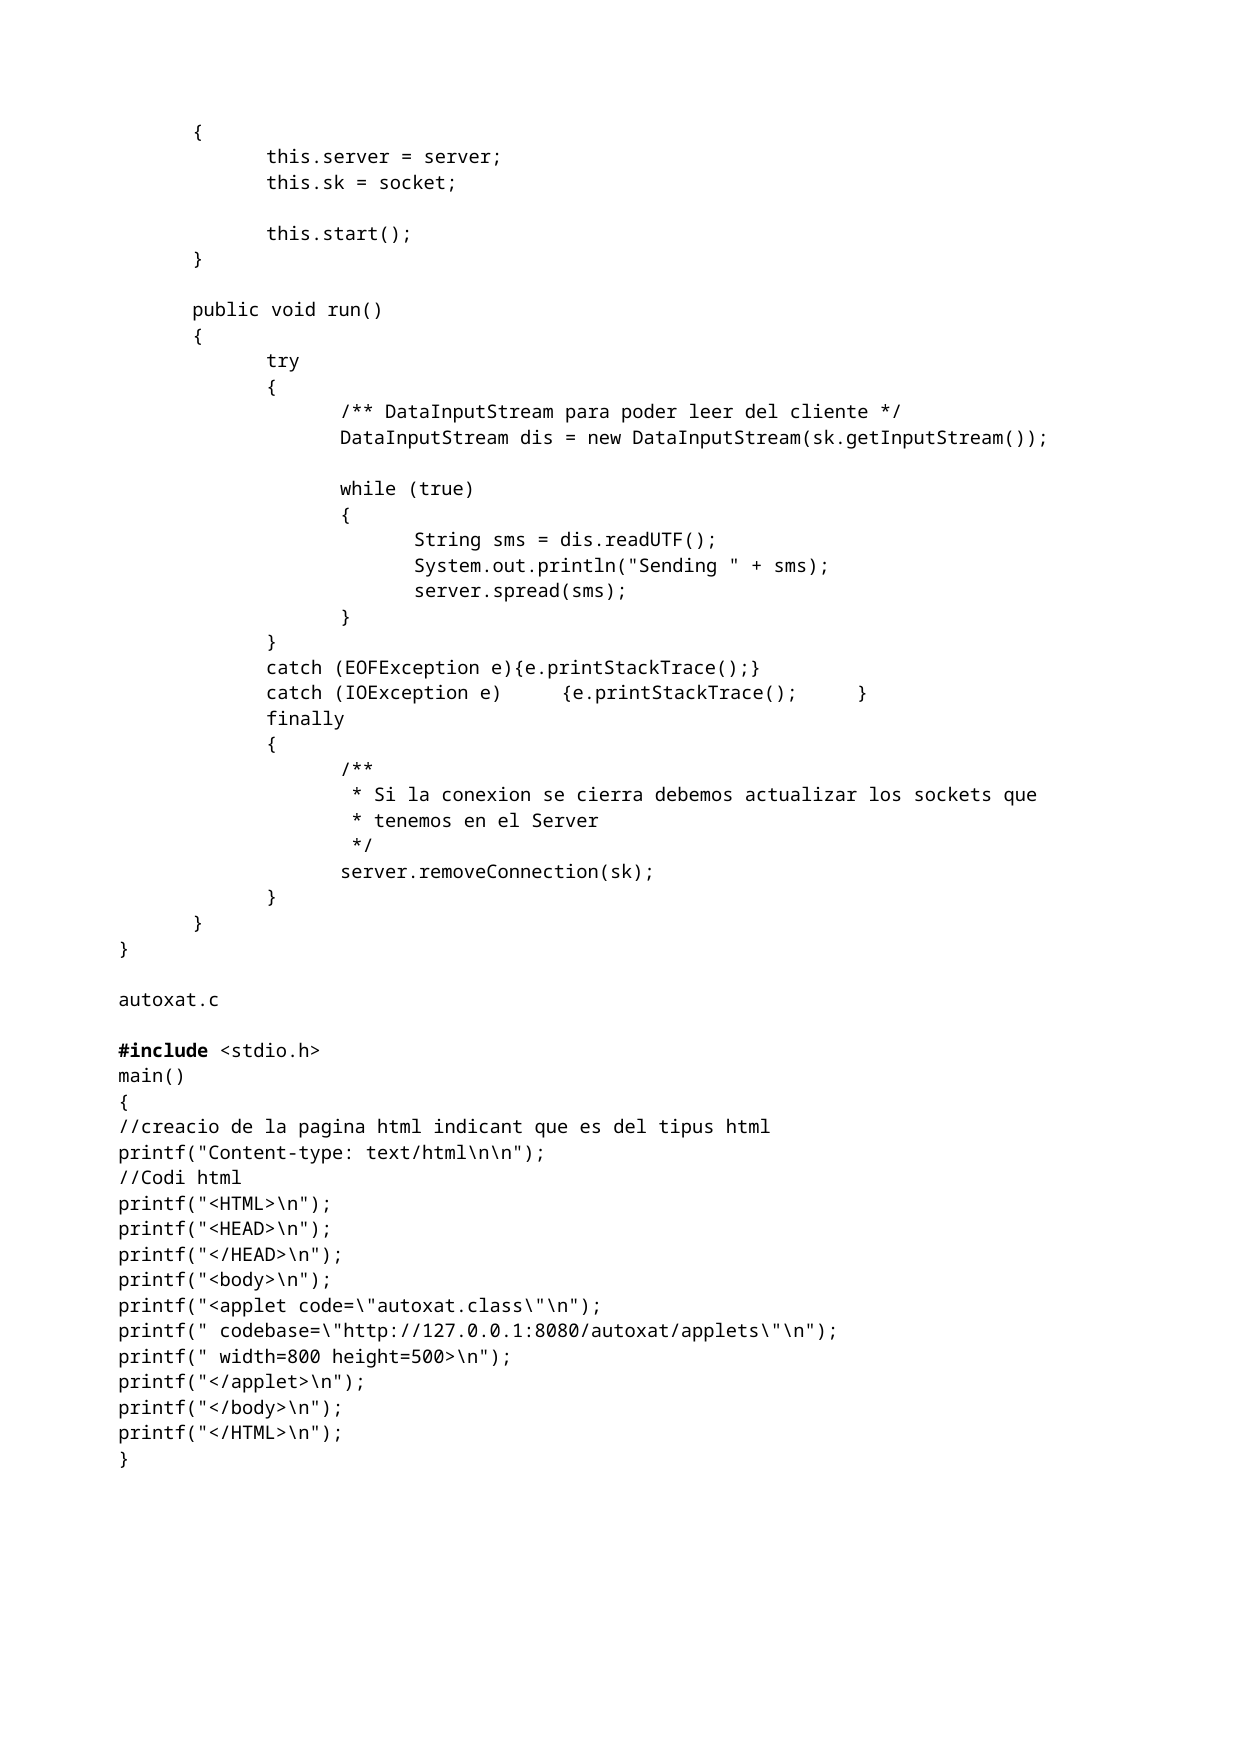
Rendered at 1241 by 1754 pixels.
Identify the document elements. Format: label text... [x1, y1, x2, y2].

text } [118, 1445, 1122, 1471]
text this.sk = socket; [118, 169, 1122, 195]
text printf("<HTML>\n"); [118, 1190, 1122, 1216]
text { [118, 1088, 1122, 1113]
text } [118, 935, 1122, 960]
text { [118, 501, 1122, 526]
text { [118, 118, 1122, 144]
text autoxat.c [118, 986, 1122, 1011]
text printf("</HEAD>\n"); [118, 1241, 1122, 1267]
text System.out.println("Sending " + sms); [118, 552, 1122, 577]
text printf("</body>\n"); [118, 1394, 1122, 1420]
text } [118, 246, 1122, 271]
text * tenemos en el Server [118, 807, 1122, 833]
text { [118, 731, 1122, 756]
text printf("<body>\n"); [118, 1267, 1122, 1292]
text finally [118, 705, 1122, 731]
text this.start(); [118, 220, 1122, 246]
text /** DataInputStream para poder leer del cliente */ [118, 399, 1122, 424]
text this.server = server; [118, 144, 1122, 169]
text catch (IOException e) {e.printStackTrace(); } [118, 679, 1122, 705]
text { [118, 322, 1122, 348]
text server.spread(sms); [118, 577, 1122, 603]
text printf("<HEAD>\n"); [118, 1216, 1122, 1241]
text public void run() [118, 297, 1122, 322]
text try [118, 348, 1122, 373]
text printf(" width=800 height=500>\n"); [118, 1343, 1122, 1369]
text while (true) [118, 475, 1122, 501]
text server.removeConnection(sk); [118, 858, 1122, 884]
text { [118, 373, 1122, 399]
text * Si la conexion se cierra debemos actualizar los sockets que [118, 782, 1122, 807]
text } [118, 909, 1122, 935]
text String sms = dis.readUTF(); [118, 526, 1122, 552]
text printf("</HTML>\n"); [118, 1420, 1122, 1445]
text /** [118, 756, 1122, 782]
text */ [118, 833, 1122, 858]
text //Codi html [118, 1164, 1122, 1190]
text printf("Content-type: text/html\n\n"); [118, 1139, 1122, 1164]
text printf("<applet code=\"autoxat.class\"\n"); [118, 1292, 1122, 1318]
text } [118, 884, 1122, 909]
text } [118, 628, 1122, 654]
text catch (EOFException e){e.printStackTrace();} [118, 654, 1122, 679]
text printf("</applet>\n"); [118, 1369, 1122, 1394]
text DataInputStream dis = new DataInputStream(sk.getInputStream()); [118, 424, 1122, 450]
text } [118, 603, 1122, 628]
text main() [118, 1062, 1122, 1088]
text #include <stdio.h> [118, 1037, 1122, 1062]
text printf(" codebase=\"http://127.0.0.1:8080/autoxat/applets\"\n"); [118, 1318, 1122, 1343]
text //creacio de la pagina html indicant que es del tipus html [118, 1113, 1122, 1139]
